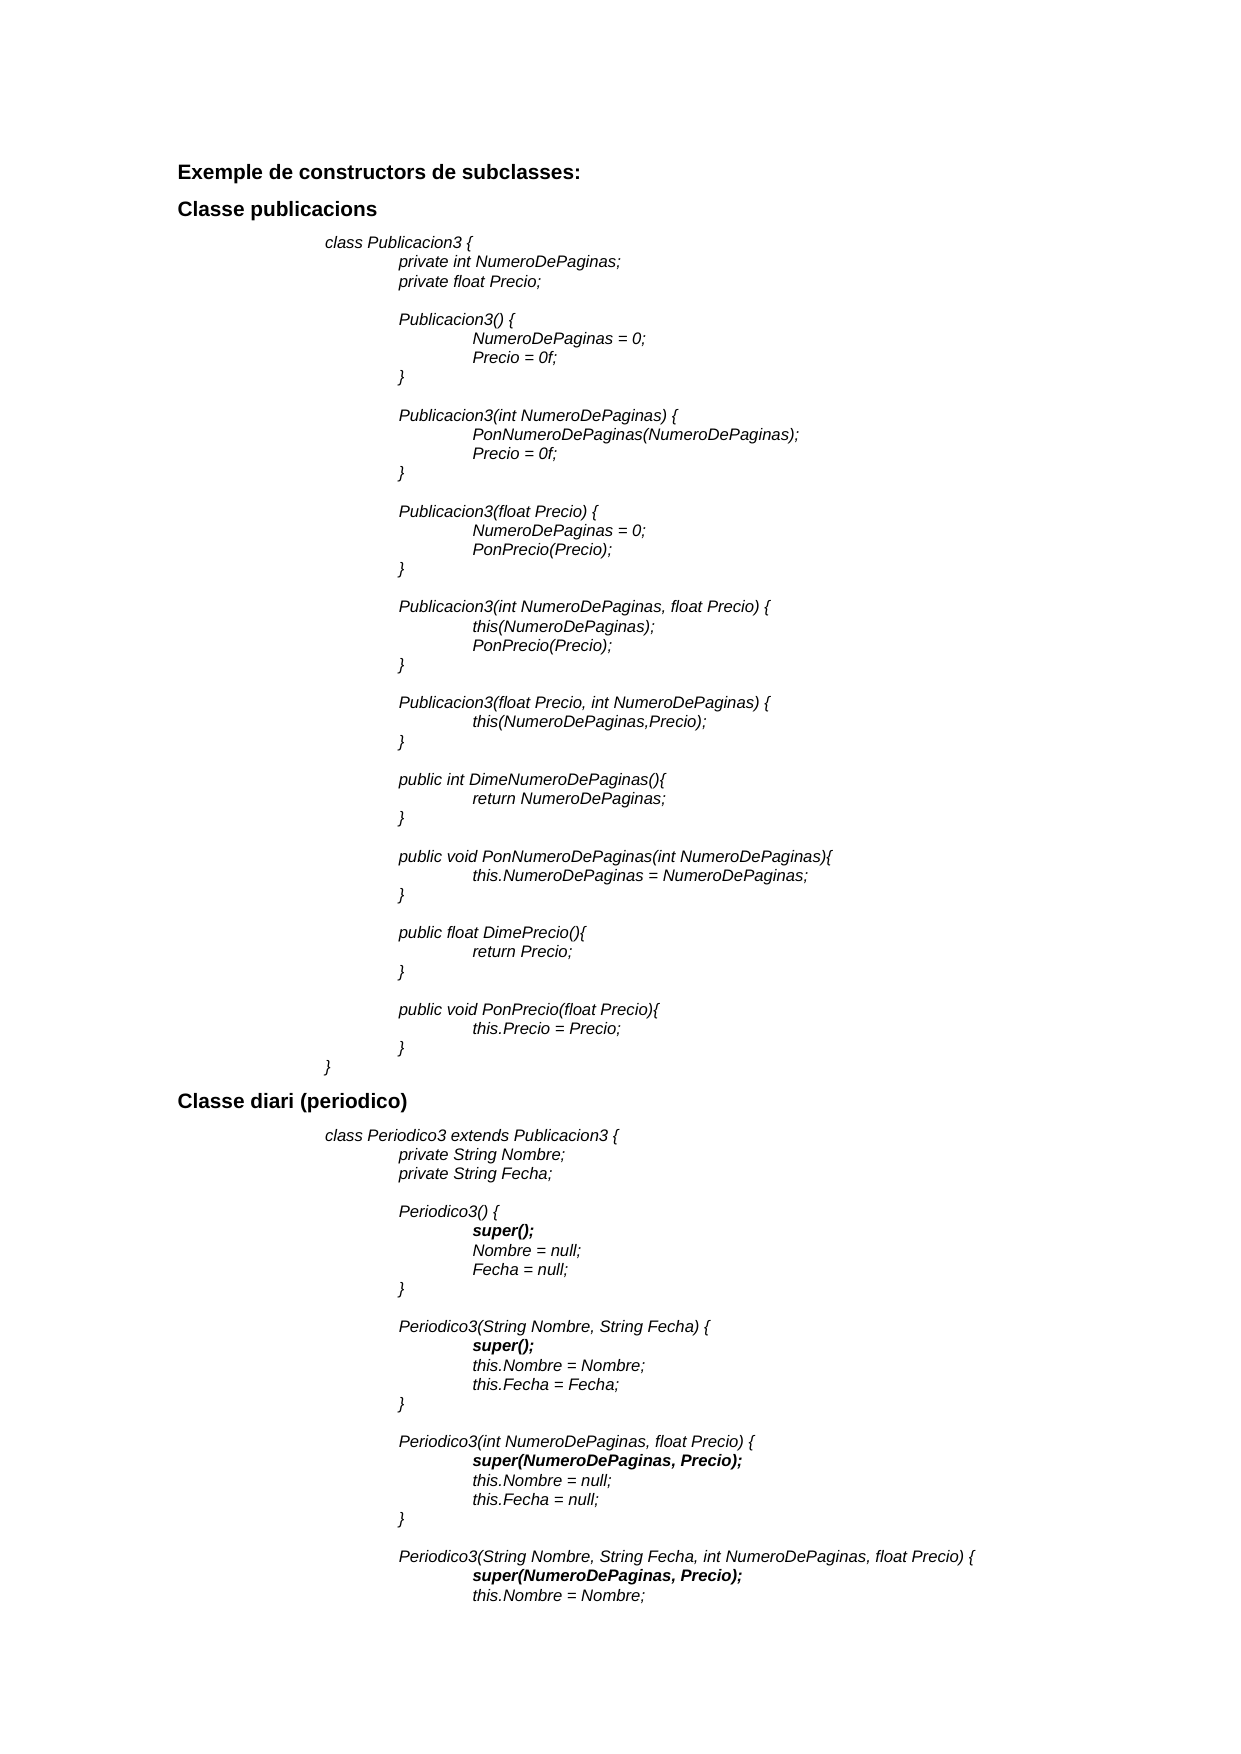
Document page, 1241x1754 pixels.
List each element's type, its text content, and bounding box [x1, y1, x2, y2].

text public int DimeNumeroDePaginas(){ [251, 770, 1063, 789]
text Publicacion3(float Precio) { [251, 501, 1063, 521]
text Periodico3(String Nombre, String Fecha, int NumeroDePaginas, float Precio) { [251, 1547, 1063, 1566]
text } [251, 731, 1063, 751]
text Nombre = null; [251, 1240, 1063, 1259]
text Precio = 0f; [251, 348, 1063, 367]
text super(); [251, 1336, 1063, 1355]
text } [251, 1279, 1063, 1298]
text this(NumeroDePaginas,Precio); [251, 712, 1063, 731]
text private String Fecha; [251, 1164, 1063, 1183]
text super(NumeroDePaginas, Precio); [251, 1451, 1063, 1470]
text } [251, 559, 1063, 578]
text } [251, 808, 1063, 827]
text this.NumeroDePaginas = NumeroDePaginas; [251, 866, 1063, 885]
text this.Fecha = null; [251, 1489, 1063, 1509]
text } [251, 367, 1063, 386]
text Publicacion3(float Precio, int NumeroDePaginas) { [251, 693, 1063, 712]
text Periodico3(String Nombre, String Fecha) { [251, 1317, 1063, 1336]
text this.Fecha = Fecha; [251, 1374, 1063, 1394]
text class Periodico3 extends Publicacion3 { [251, 1125, 1063, 1144]
text Precio = 0f; [251, 444, 1063, 463]
text this.Nombre = null; [251, 1470, 1063, 1489]
text this.Precio = Precio; [251, 1019, 1063, 1038]
text } [251, 463, 1063, 482]
text class Publicacion3 { [251, 233, 1063, 252]
text Publicacion3(int NumeroDePaginas, float Precio) { [251, 597, 1063, 616]
text Publicacion3(int NumeroDePaginas) { [251, 406, 1063, 425]
text public float DimePrecio(){ [251, 923, 1063, 942]
text PonNumeroDePaginas(NumeroDePaginas); [251, 425, 1063, 444]
text } [251, 1509, 1063, 1528]
text public void PonPrecio(float Precio){ [251, 1000, 1063, 1019]
text super(NumeroDePaginas, Precio); [251, 1566, 1063, 1585]
text this.Nombre = Nombre; [251, 1355, 1063, 1374]
text Periodico3() { [251, 1202, 1063, 1221]
text PonPrecio(Precio); [251, 636, 1063, 655]
text } [251, 961, 1063, 981]
text private float Precio; [251, 271, 1063, 291]
text } [251, 1394, 1063, 1413]
text Periodico3(int NumeroDePaginas, float Precio) { [251, 1432, 1063, 1451]
text } [251, 885, 1063, 904]
text private String Nombre; [251, 1144, 1063, 1164]
text Publicacion3() { [251, 310, 1063, 329]
text Classe diari (periodico) [177, 1089, 1063, 1113]
text return NumeroDePaginas; [251, 789, 1063, 808]
text this.Nombre = Nombre; [251, 1585, 1063, 1604]
text } [251, 1038, 1063, 1057]
text NumeroDePaginas = 0; [251, 521, 1063, 540]
text } [251, 655, 1063, 674]
text PonPrecio(Precio); [251, 540, 1063, 559]
text this(NumeroDePaginas); [251, 616, 1063, 636]
text super(); [251, 1221, 1063, 1240]
text NumeroDePaginas = 0; [251, 329, 1063, 348]
text return Precio; [251, 942, 1063, 961]
text Exemple de constructors de subclasses: [177, 160, 1063, 184]
text Classe publicacions [177, 197, 1063, 221]
text public void PonNumeroDePaginas(int NumeroDePaginas){ [251, 846, 1063, 866]
text } [251, 1057, 1063, 1076]
text Fecha = null; [251, 1259, 1063, 1279]
text private int NumeroDePaginas; [251, 252, 1063, 271]
